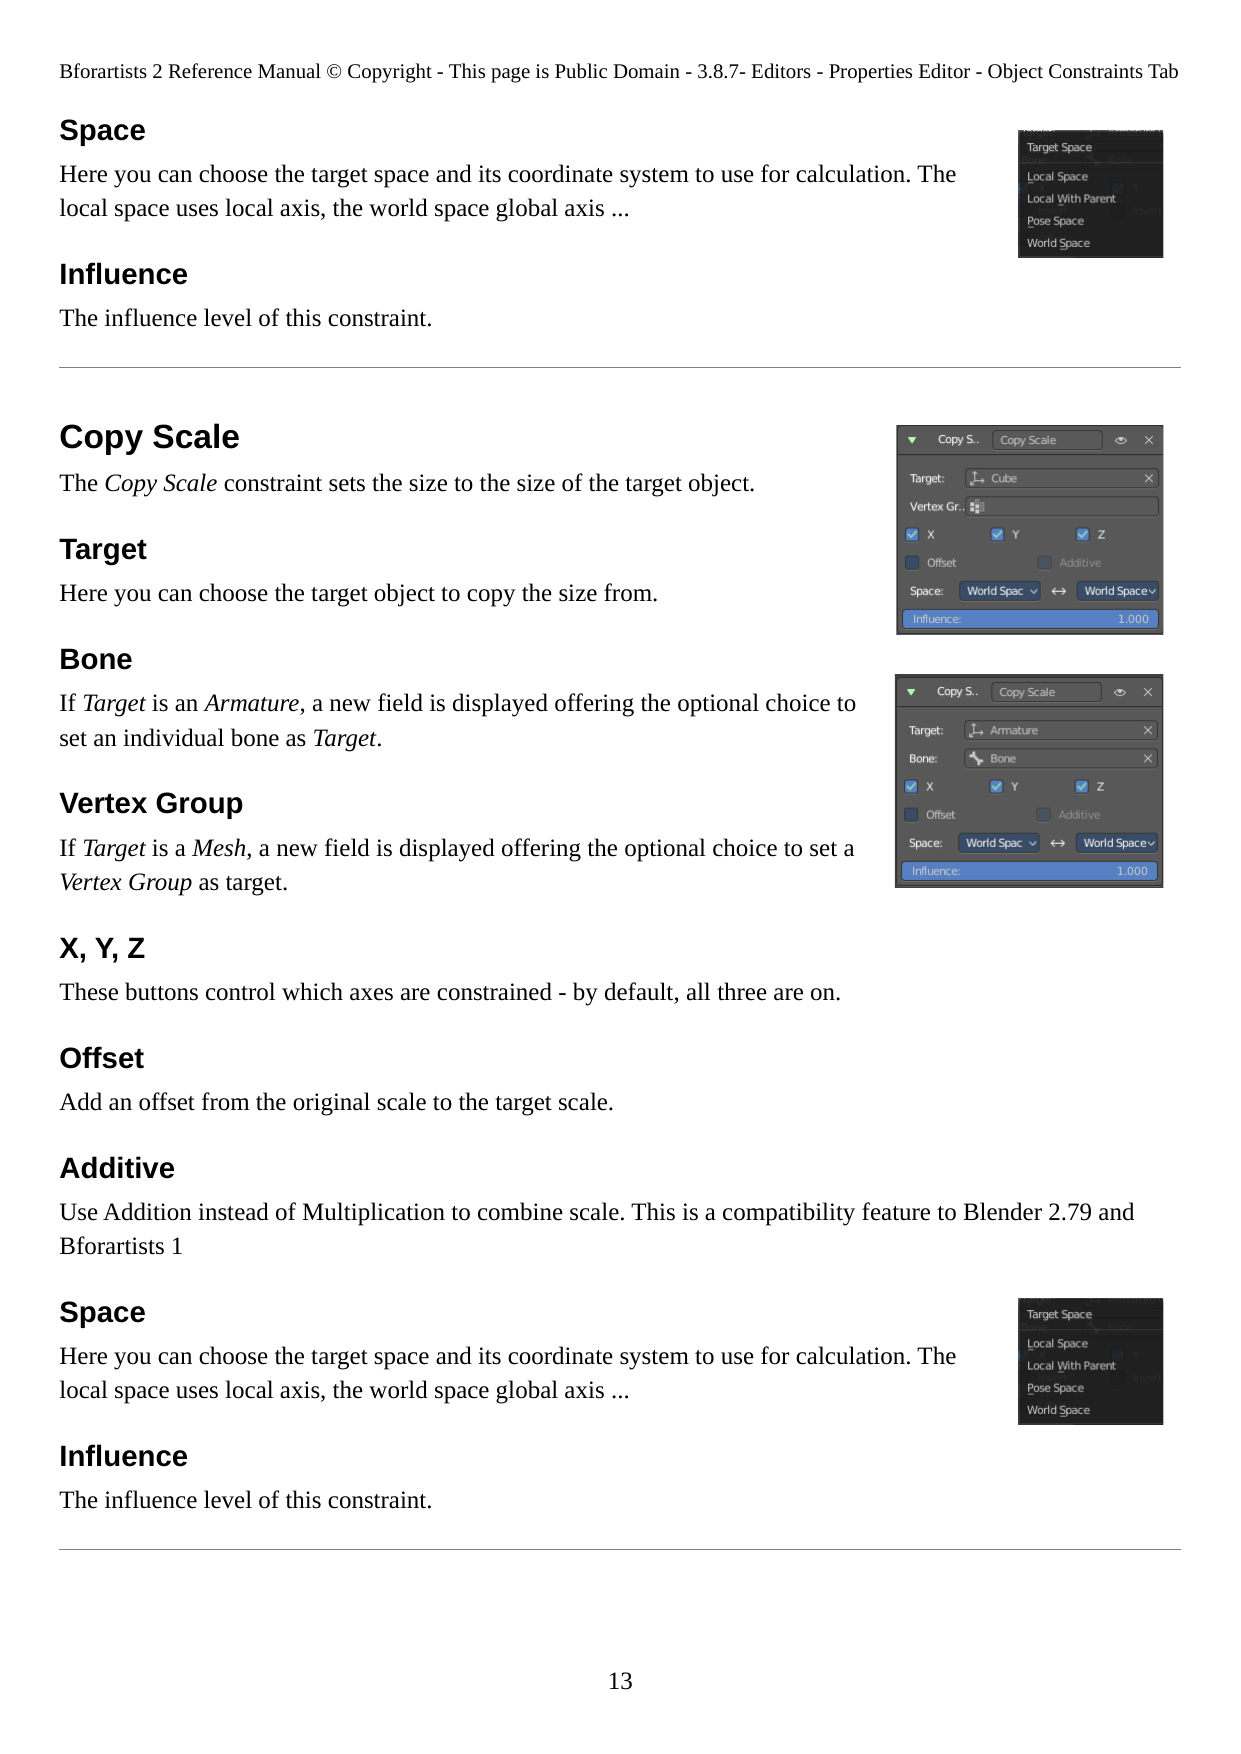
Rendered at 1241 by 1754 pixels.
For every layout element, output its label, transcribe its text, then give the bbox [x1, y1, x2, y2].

text The Copy Scale constraint sets the size to the size of the target object. [59, 468, 896, 497]
subtitle Influence [59, 257, 1181, 291]
subtitle Space [59, 113, 1181, 146]
subtitle Target [59, 532, 896, 566]
subtitle [1164, 532, 1181, 566]
subtitle [1164, 786, 1181, 820]
text These buttons control which axes are constrained - by default, all three are on. [59, 977, 1181, 1006]
text The influence level of this constraint. [59, 1486, 1181, 1514]
subtitle Vertex Group [59, 786, 894, 820]
subtitle Space [59, 1295, 1181, 1329]
text If Target is an Armature, a new field is displayed offering the optional choice to set an individual bone as Target. [59, 688, 894, 751]
text Here you can choose the target object to copy the size from. [59, 578, 896, 607]
text Here you can choose the target space and its coordinate system to use for calculation. The local space uses local axis, the world space global axis ... [59, 159, 1018, 222]
subtitle Influence [59, 1439, 1181, 1473]
subtitle Bone [59, 642, 1181, 676]
subtitle Offset [59, 1041, 1181, 1074]
picture [1018, 1298, 1164, 1425]
subtitle Additive [59, 1151, 1181, 1184]
text Use Addition instead of Multiplication to combine scale. This is a compatibility feature to Blender 2.79 and Bforartists 1 [59, 1197, 1181, 1260]
text The influence level of this constraint. [59, 303, 1181, 332]
subtitle Copy Scale [59, 417, 1181, 456]
text Add an offset from the original scale to the target scale. [59, 1087, 1181, 1116]
picture [1018, 130, 1164, 258]
picture [894, 674, 1164, 888]
text If Target is a Mesh, a new field is displayed offering the optional choice to set a Vertex Group as target. [59, 833, 1181, 896]
text Here you can choose the target space and its coordinate system to use for calculation. The local space uses local axis, the world space global axis ... [59, 1341, 1018, 1404]
picture [896, 425, 1164, 635]
subtitle X, Y, Z [59, 931, 1181, 964]
